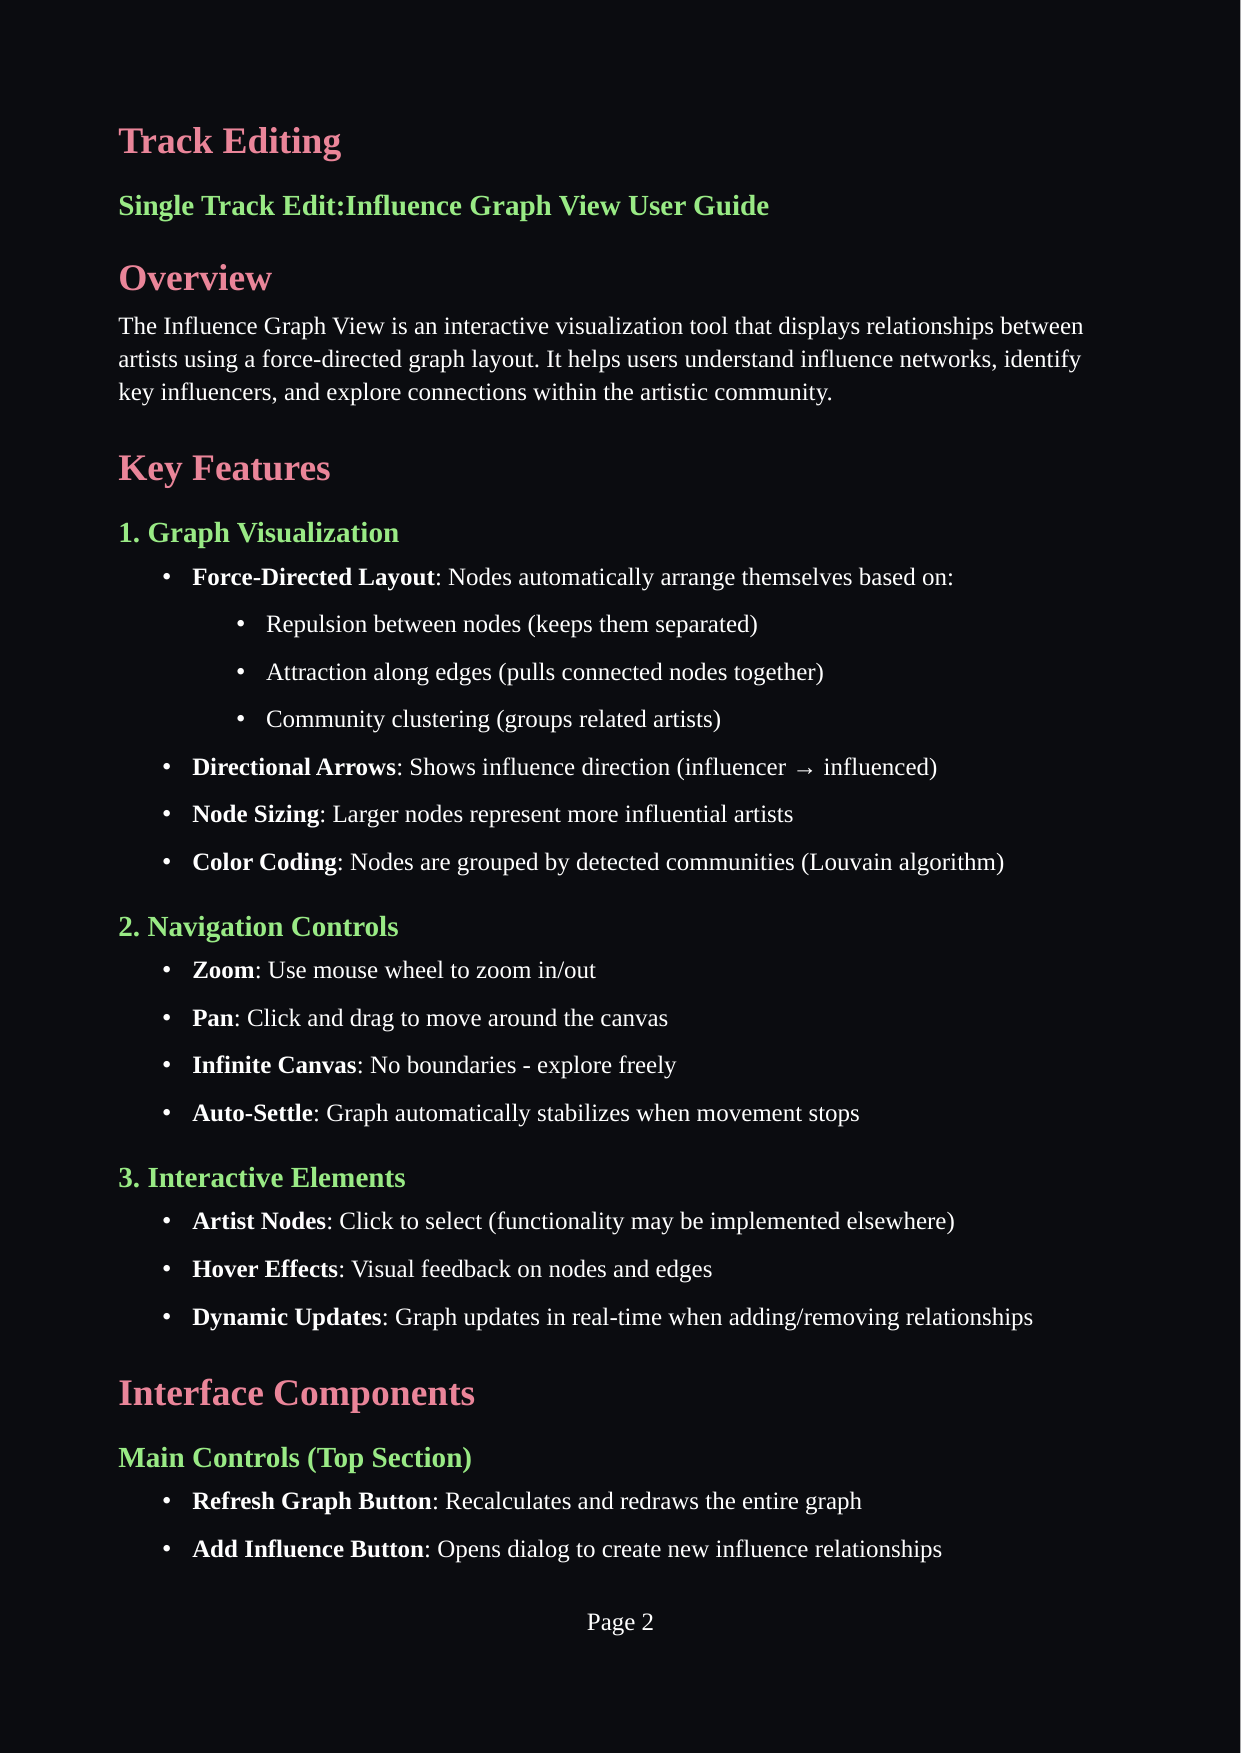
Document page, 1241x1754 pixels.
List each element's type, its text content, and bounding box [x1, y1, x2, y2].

list Attraction along edges (pulls connected nodes together) [236, 657, 1122, 686]
subtitle Key Features [118, 445, 1122, 488]
list Auto-Settle: Graph automatically stabilizes when movement stops [162, 1098, 1122, 1127]
subtitle Single Track Edit:Influence Graph View User Guide [118, 188, 1122, 222]
list Pan: Click and drag to move around the canvas [162, 1003, 1122, 1032]
subtitle 1. Graph Visualization [118, 516, 1122, 549]
text The Influence Graph View is an interactive visualization tool that displays relationships between artists using a force-directed graph layout. It helps users understand influence networks, identify key influencers, and explore connections within the artistic community. [118, 311, 1122, 406]
list Node Sizing: Larger nodes represent more influential artists [162, 799, 1122, 828]
list Hover Effects: Visual feedback on nodes and edges [162, 1254, 1122, 1283]
subtitle Track Editing [118, 118, 1122, 161]
list Community clustering (groups related artists) [236, 704, 1122, 733]
list Zoom: Use mouse wheel to zoom in/out [162, 955, 1122, 984]
list Refresh Graph Button: Recalculates and redraws the entire graph [162, 1486, 1122, 1515]
list Repulsion between nodes (keeps them separated) [236, 609, 1122, 638]
list Force-Directed Layout: Nodes automatically arrange themselves based on: [162, 562, 1122, 590]
subtitle Main Controls (Top Section) [118, 1440, 1122, 1474]
subtitle Interface Components [118, 1370, 1122, 1413]
subtitle 3. Interactive Elements [118, 1160, 1122, 1194]
list Dynamic Updates: Graph updates in real-time when adding/removing relationships [162, 1302, 1122, 1330]
list Add Influence Button: Opens dialog to create new influence relationships [162, 1534, 1122, 1563]
list Artist Nodes: Click to select (functionality may be implemented elsewhere) [162, 1206, 1122, 1235]
subtitle 2. Navigation Controls [118, 909, 1122, 943]
subtitle Overview [118, 255, 1122, 298]
list Color Coding: Nodes are grouped by detected communities (Louvain algorithm) [162, 847, 1122, 876]
list Infinite Canvas: No boundaries - explore freely [162, 1051, 1122, 1079]
list Directional Arrows: Shows influence direction (influencer → influenced) [162, 752, 1122, 781]
